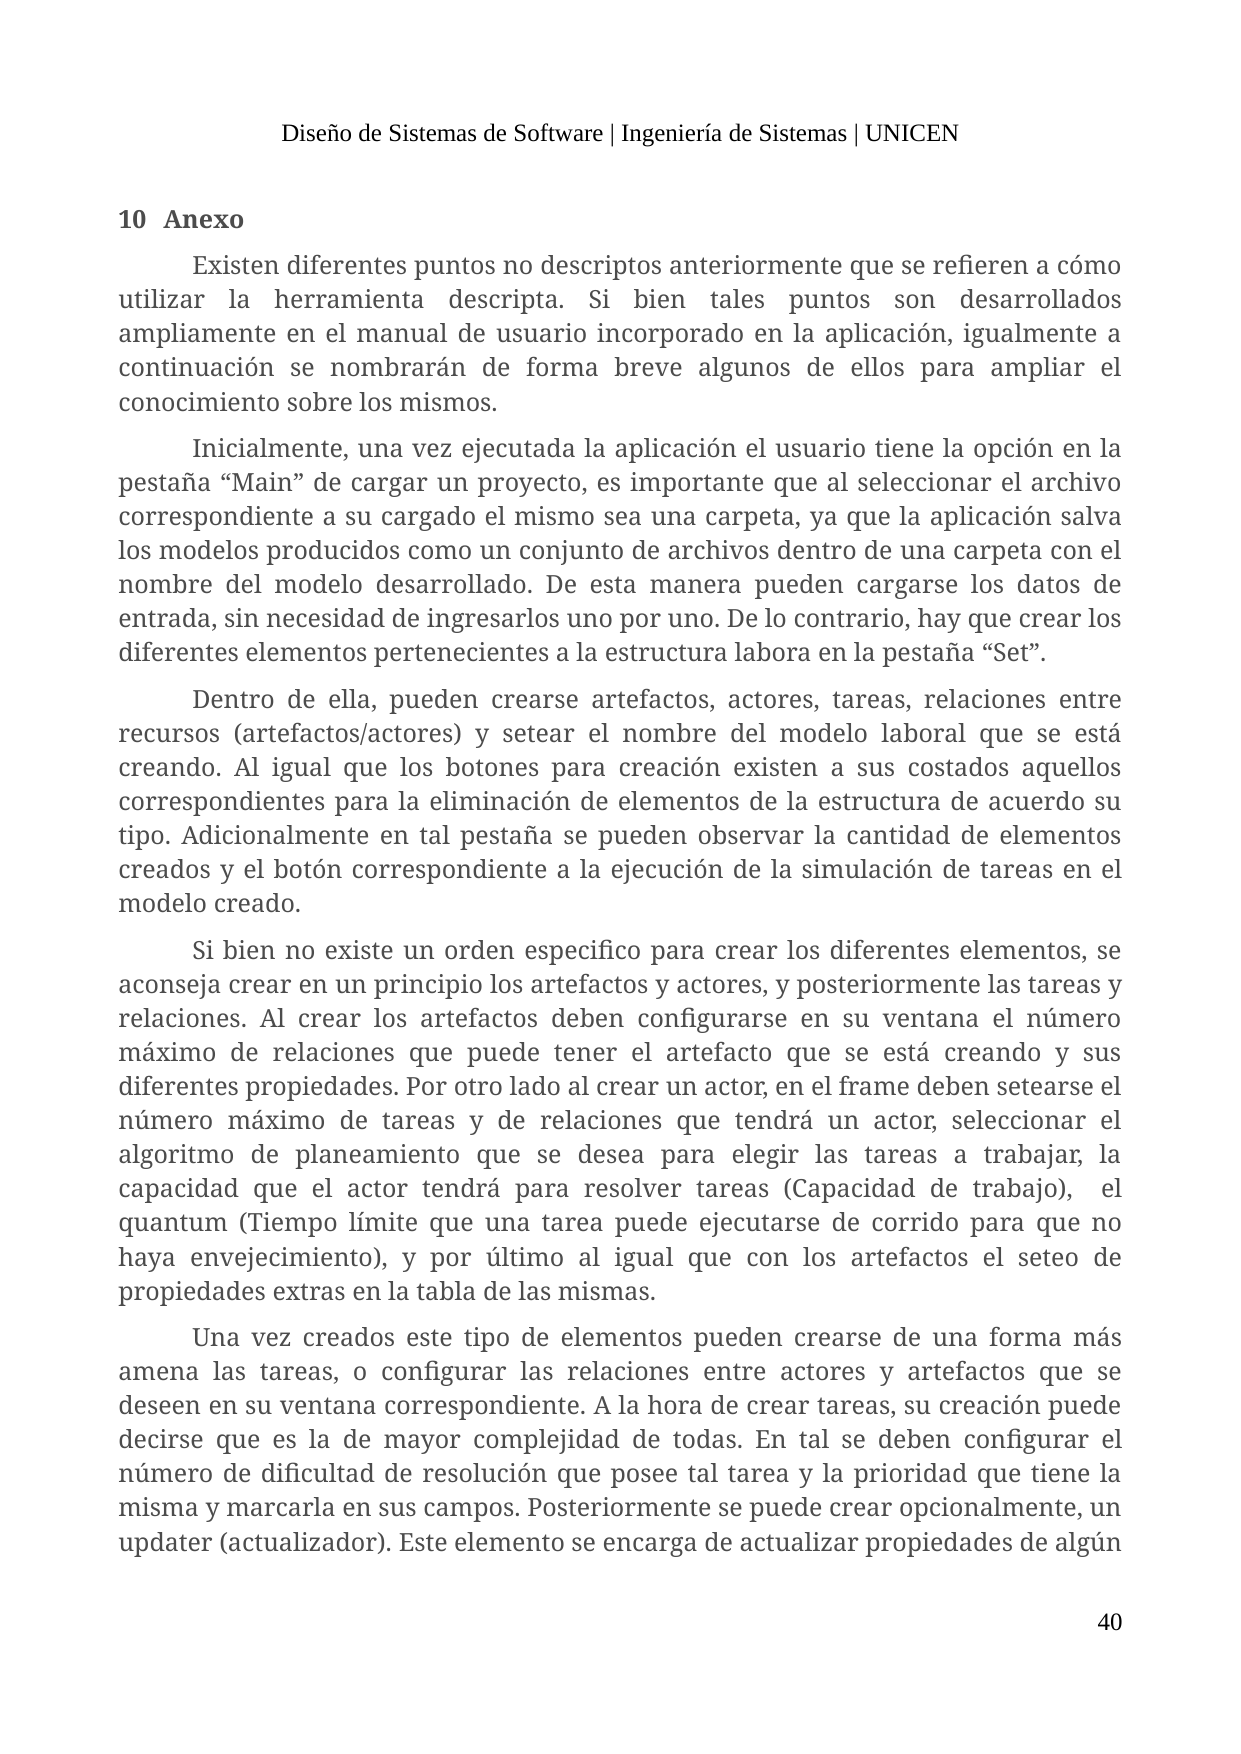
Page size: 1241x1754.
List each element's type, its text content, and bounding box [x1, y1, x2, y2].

text Si bien no existe un orden especifico para crear los diferentes elementos, se aconseja crear en un principio los artefactos y actores, y posteriormente las tareas y relaciones. Al crear los artefactos deben configurarse en su ventana el número máximo de relaciones que puede tener el artefacto que se está creando y sus diferentes propiedades. Por otro lado al crear un actor, en el frame deben setearse el número máximo de tareas y de relaciones que tendrá un actor, seleccionar el algoritmo de planeamiento que se desea para elegir las tareas a trabajar, la capacidad que el actor tendrá para resolver tareas (Capacidad de trabajo), el quantum (Tiempo límite que una tarea puede ejecutarse de corrido para que no haya envejecimiento), y por último al igual que con los artefactos el seteo de propiedades extras en la tabla de las mismas. [118, 933, 1122, 1307]
text Inicialmente, una vez ejecutada la aplicación el usuario tiene la opción en la pestaña “Main” de cargar un proyecto, es importante que al seleccionar el archivo correspondiente a su cargado el mismo sea una carpeta, ya que la aplicación salva los modelos producidos como un conjunto de archivos dentro de una carpeta con el nombre del modelo desarrollado. De esta manera pueden cargarse los datos de entrada, sin necesidad de ingresarlos uno por uno. De lo contrario, hay que crear los diferentes elementos pertenecientes a la estructura labora en la pestaña “Set”. [118, 431, 1122, 669]
text Una vez creados este tipo de elementos pueden crearse de una forma más amena las tareas, o configurar las relaciones entre actores y artefactos que se deseen en su ventana correspondiente. A la hora de crear tareas, su creación puede decirse que es la de mayor complejidad de todas. En tal se deben configurar el número de dificultad de resolución que posee tal tarea y la prioridad que tiene la misma y marcarla en sus campos. Posteriormente se puede crear opcionalmente, un updater (actualizador). Este elemento se encarga de actualizar propiedades de algún [118, 1320, 1122, 1558]
text Existen diferentes puntos no descriptos anteriormente que se refieren a cómo utilizar la herramienta descripta. Si bien tales puntos son desarrollados ampliamente en el manual de usuario incorporado en la aplicación, igualmente a continuación se nombrarán de forma breve algunos de ellos para ampliar el conocimiento sobre los mismos. [118, 248, 1122, 418]
subtitle Anexo [118, 201, 1122, 235]
text Dentro de ella, pueden crearse artefactos, actores, tareas, relaciones entre recursos (artefactos/actores) y setear el nombre del modelo laboral que se está creando. Al igual que los botones para creación existen a sus costados aquellos correspondientes para la eliminación de elementos de la estructura de acuerdo su tipo. Adicionalmente en tal pestaña se pueden observar la cantidad de elementos creados y el botón correspondiente a la ejecución de la simulación de tareas en el modelo creado. [118, 682, 1122, 920]
